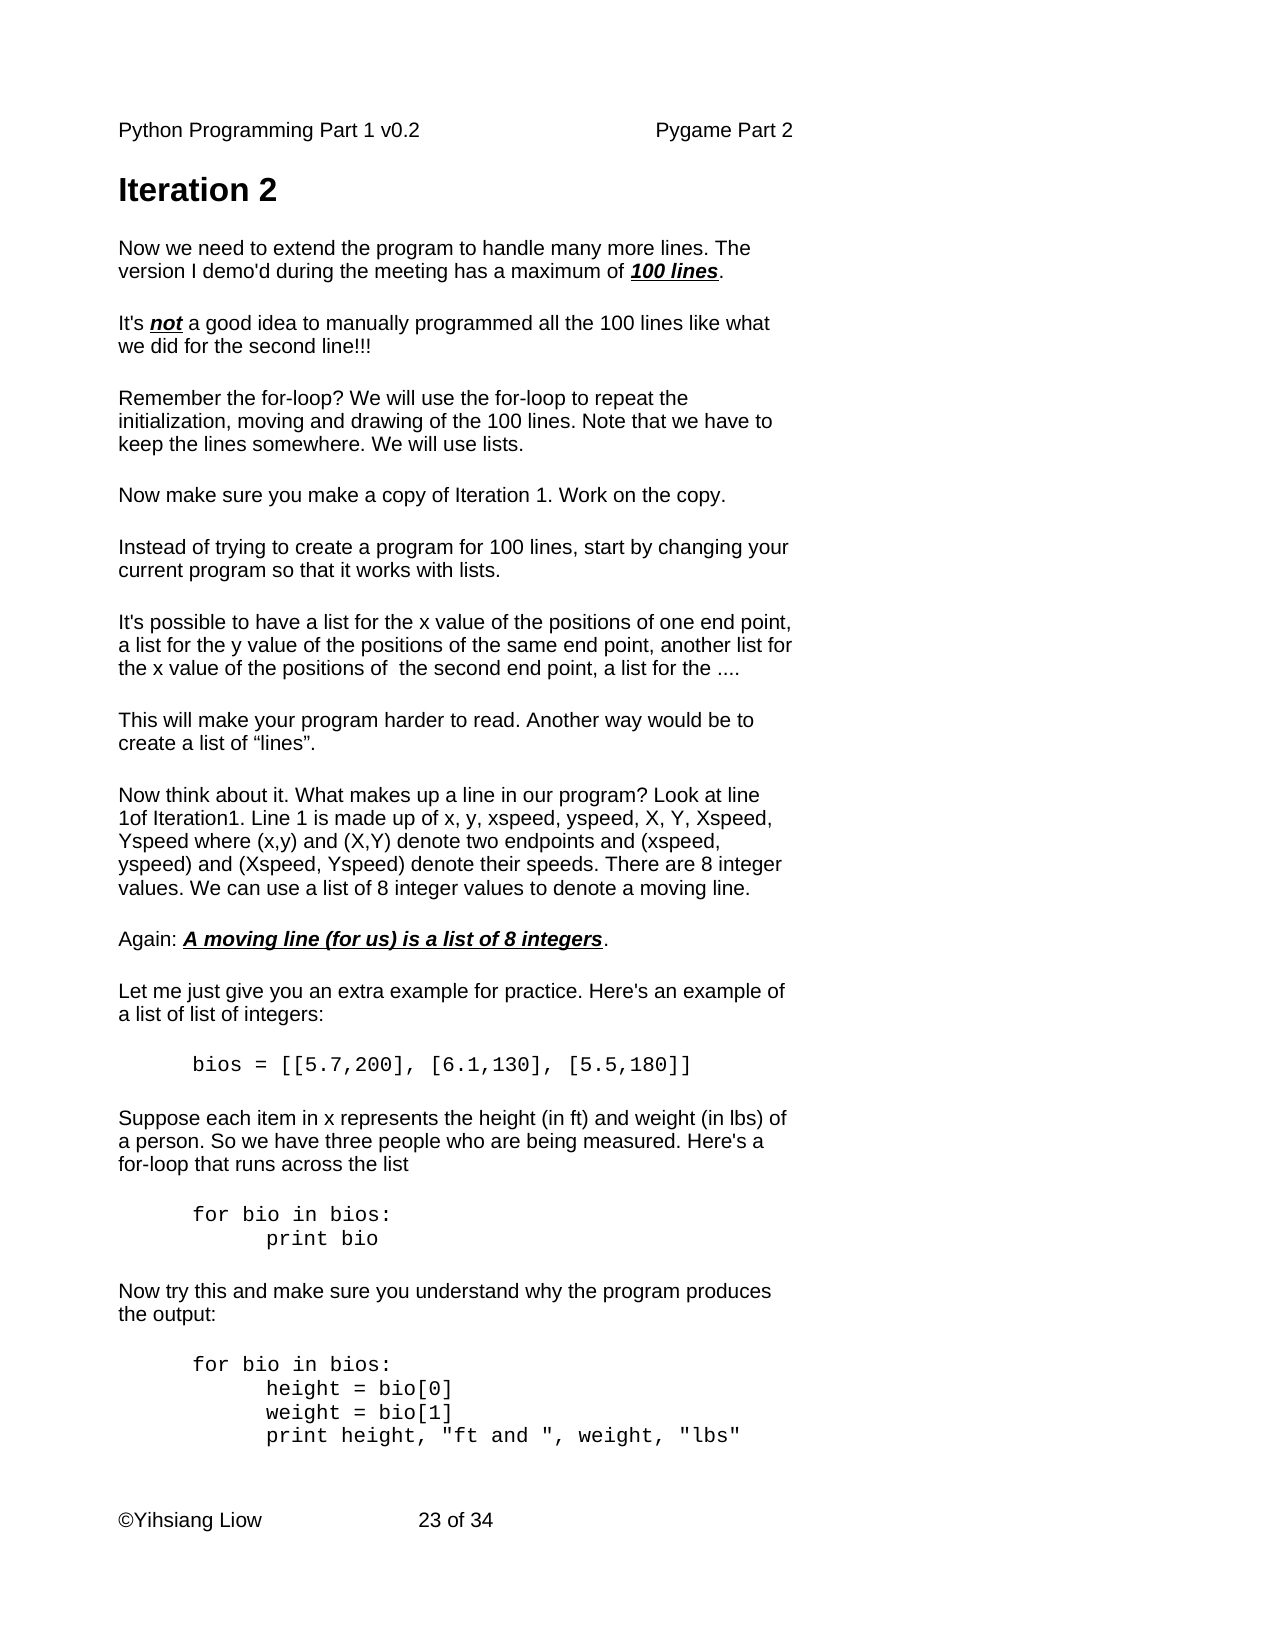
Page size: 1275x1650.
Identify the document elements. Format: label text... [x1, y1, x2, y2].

text It's not a good idea to manually programmed all the 100 lines like what we did for the second line!!! [118, 311, 793, 358]
text for bio in bios: [118, 1354, 793, 1378]
text Again: A moving line (for us) is a list of 8 integers. [118, 928, 793, 951]
text Let me just give you an extra example for practice. Here's an example of a list of list of integers: [118, 979, 793, 1026]
text Remember the for-loop? We will use the for-loop to repeat the initialization, moving and drawing of the 100 lines. Note that we have to keep the lines somewhere. We will use lists. [118, 386, 793, 456]
text It's possible to have a list for the x value of the positions of one end point, a list for the y value of the positions of the same end point, another list for the x value of the positions of the second end point, a list for the .... [118, 610, 793, 680]
text Now we need to extend the program to handle many more lines. The version I demo'd during the meeting has a maximum of 100 lines. [118, 236, 793, 283]
text Suppose each item in x represents the height (in ft) and weight (in lbs) of a person. So we have three people who are being measured. Here's a for-loop that runs across the list [118, 1106, 793, 1176]
text print height, "ft and ", weight, "lbs" [118, 1425, 793, 1449]
text Iteration 2 [118, 171, 793, 208]
text height = bio[0] [118, 1378, 793, 1402]
text bios = [[5.7,200], [6.1,130], [5.5,180]] [118, 1054, 793, 1078]
text Now make sure you make a copy of Iteration 1. Work on the copy. [118, 484, 793, 507]
text Now try this and make sure you understand why the program produces the output: [118, 1280, 793, 1326]
text for bio in bios: [118, 1204, 793, 1228]
text weight = bio[1] [118, 1402, 793, 1425]
text print bio [118, 1228, 793, 1251]
text This will make your program harder to read. Another way would be to create a list of “lines”. [118, 708, 793, 755]
text Instead of trying to create a program for 100 lines, start by changing your current program so that it works with lists. [118, 536, 793, 582]
text Now think about it. What makes up a line in our program? Look at line 1of Iteration1. Line 1 is made up of x, y, xspeed, yspeed, X, Y, Xspeed, Yspeed where (x,y) and (X,Y) denote two endpoints and (xspeed, yspeed) and (Xspeed, Yspeed) denote their speeds. There are 8 integer values. We can use a list of 8 integer values to denote a moving line. [118, 783, 793, 899]
